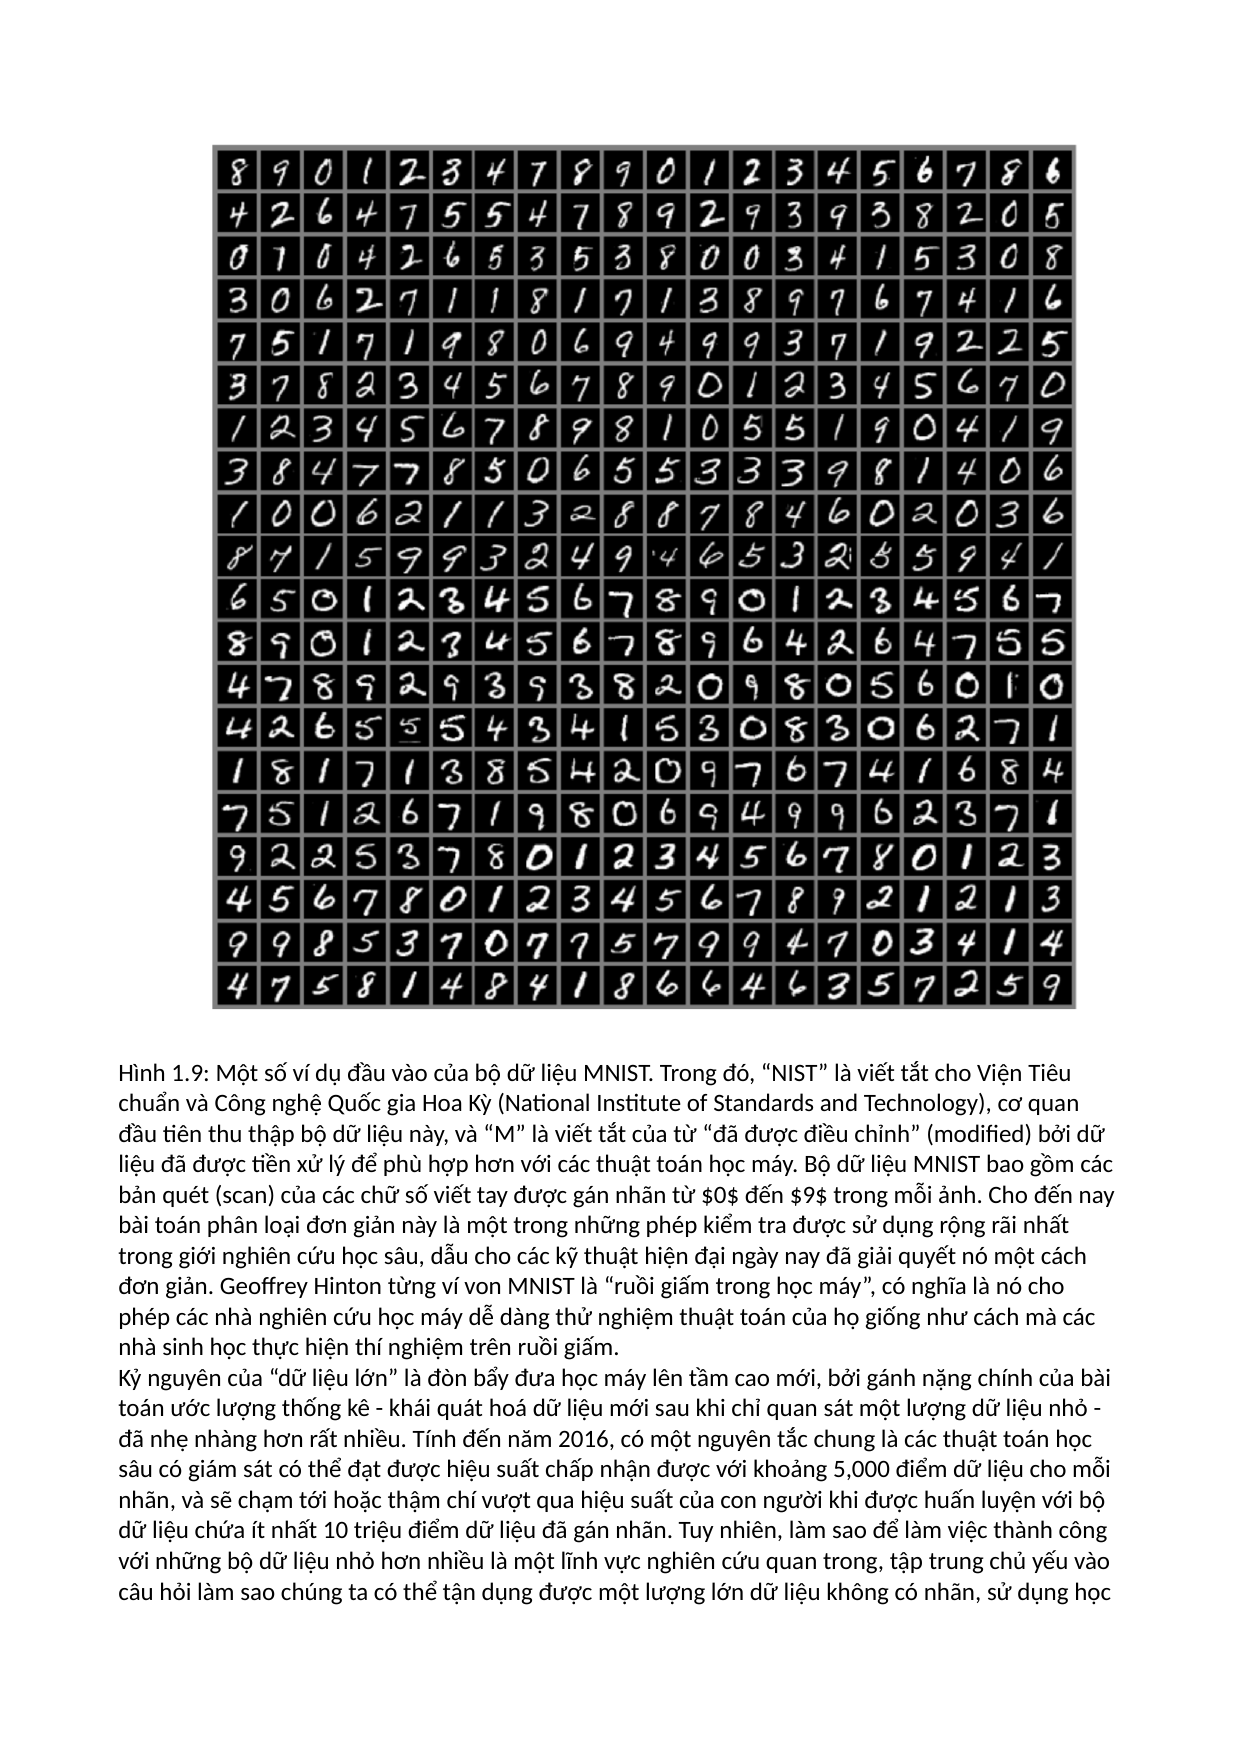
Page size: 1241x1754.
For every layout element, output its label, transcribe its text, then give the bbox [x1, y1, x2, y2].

picture [127, 118, 1113, 1027]
text Kỷ nguyên của “dữ liệu lớn” là đòn bẩy đưa học máy lên tầm cao mới, bởi gánh nặng chính của bài toán ước lượng thống kê - khái quát hoá dữ liệu mới sau khi chỉ quan sát một lượng dữ liệu nhỏ - đã nhẹ nhàng hơn rất nhiều. Tính đến năm 2016, có một nguyên tắc chung là các thuật toán học sâu có giám sát có thể đạt được hiệu suất chấp nhận được với khoảng 5,000 điểm dữ liệu cho mỗi nhãn, và sẽ chạm tới hoặc thậm chí vượt qua hiệu suất của con người khi được huấn luyện với bộ dữ liệu chứa ít nhất 10 triệu điểm dữ liệu đã gán nhãn. Tuy nhiên, làm sao để làm việc thành công với những bộ dữ liệu nhỏ hơn nhiều là một lĩnh vực nghiên cứu quan trong, tập trung chủ yếu vào câu hỏi làm sao chúng ta có thể tận dụng được một lượng lớn dữ liệu không có nhãn, sử dụng học [118, 1362, 1122, 1606]
text Hình 1.9: Một số ví dụ đầu vào của bộ dữ liệu MNIST. Trong đó, “NIST” là viết tắt cho Viện Tiêu chuẩn và Công nghệ Quốc gia Hoa Kỳ (National Institute of Standards and Technology), cơ quan đầu tiên thu thập bộ dữ liệu này, và “M” là viết tắt của từ “đã được điều chỉnh” (modified) bởi dữ liệu đã được tiền xử lý để phù hợp hơn với các thuật toán học máy. Bộ dữ liệu MNIST bao gồm các bản quét (scan) của các chữ số viết tay được gán nhãn từ $0$ đến $9$ trong mỗi ảnh. Cho đến nay bài toán phân loại đơn giản này là một trong những phép kiểm tra được sử dụng rộng rãi nhất trong giới nghiên cứu học sâu, dẫu cho các kỹ thuật hiện đại ngày nay đã giải quyết nó một cách đơn giản. Geoffrey Hinton từng ví von MNIST là “ruồi giấm trong học máy”, có nghĩa là nó cho phép các nhà nghiên cứu học máy dễ dàng thử nghiệm thuật toán của họ giống như cách mà các nhà sinh học thực hiện thí nghiệm trên ruồi giấm. [118, 1057, 1122, 1362]
